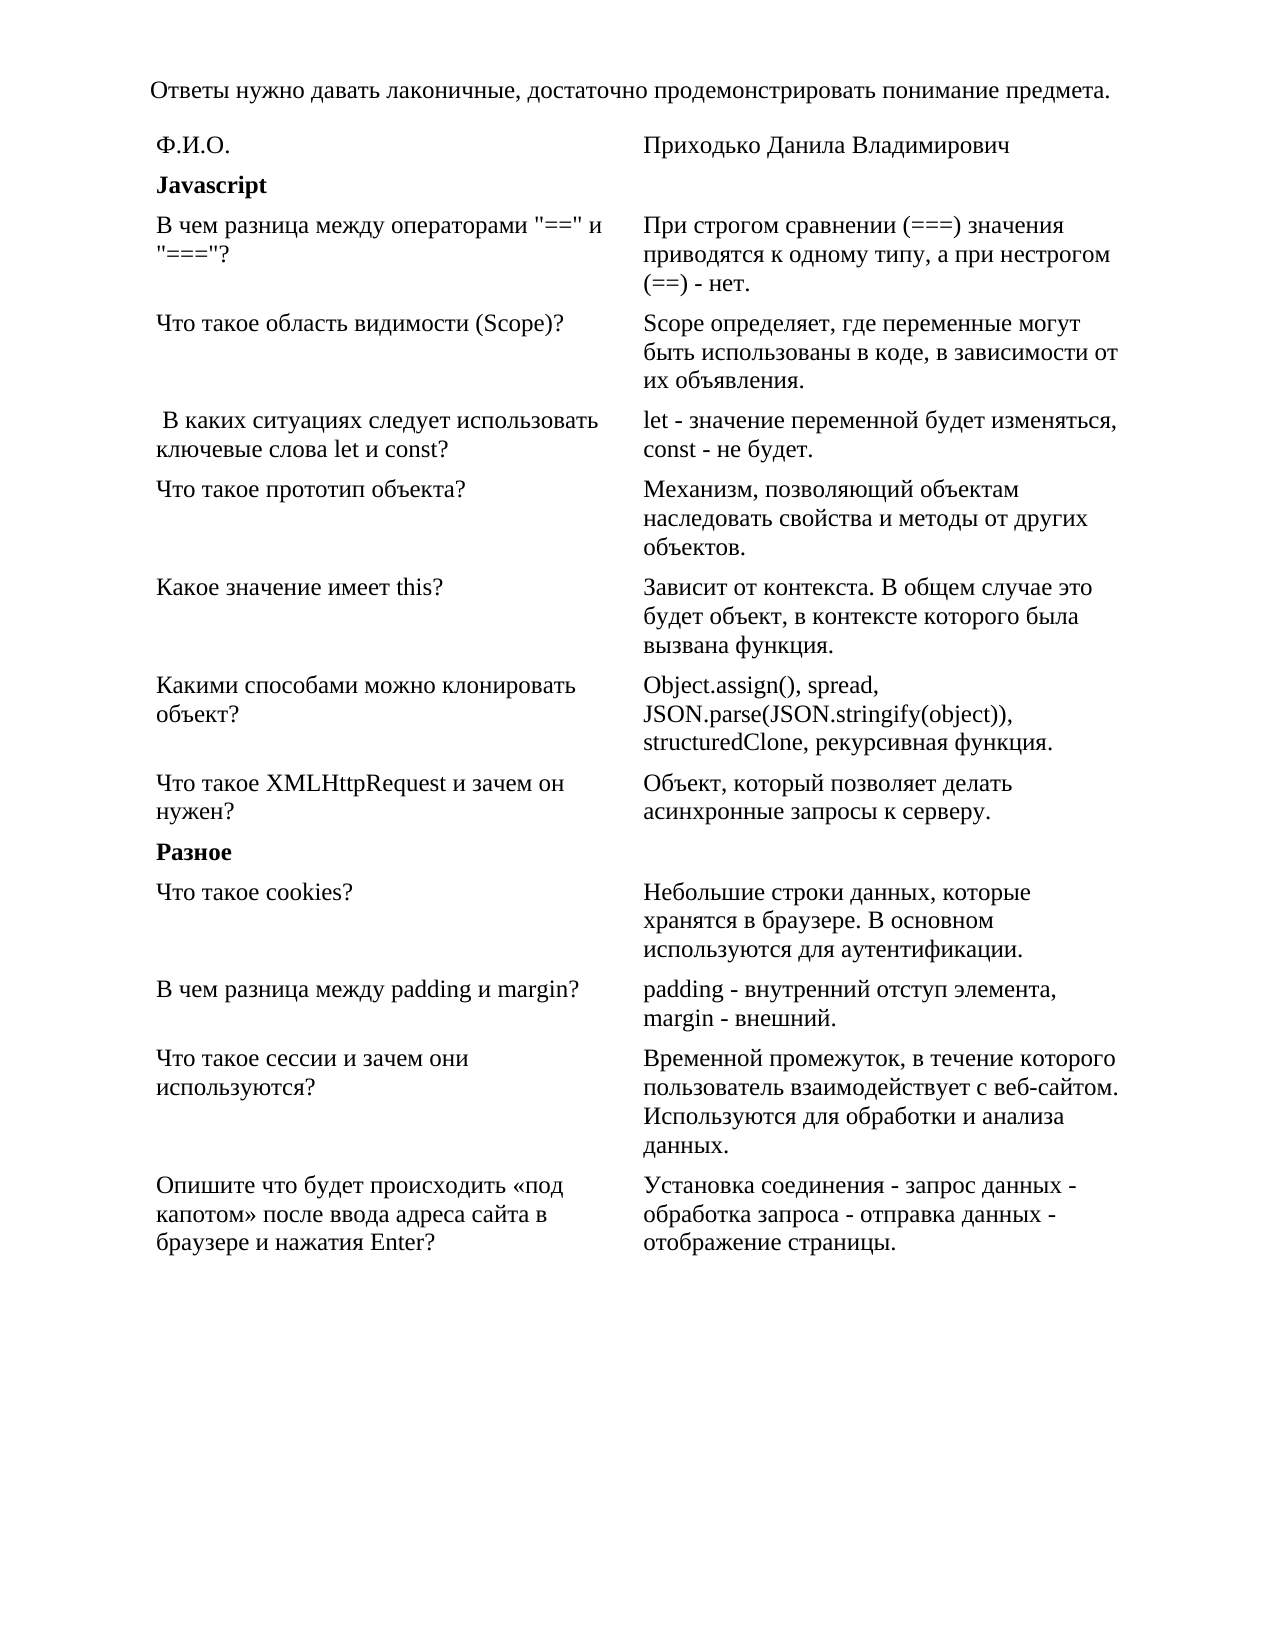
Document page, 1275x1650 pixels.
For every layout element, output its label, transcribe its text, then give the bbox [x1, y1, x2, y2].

table_cell Зависит от контекста. В общем случае это будет объект, в контексте которого была вызвана функция. [638, 567, 1125, 664]
table_cell Что такое сессии и зачем они используются? [150, 1038, 637, 1164]
table_cell Объект, который позволяет делать асинхронные запросы к серверу. [638, 762, 1125, 831]
table_header Ф.И.О. [150, 124, 637, 164]
table_cell let - значение переменной будет изменяться, const - не будет. [638, 400, 1125, 469]
table_cell Установка соединения - запрос данных - обработка запроса - отправка данных - отображение страницы. [638, 1164, 1125, 1262]
table_cell Опишите что будет происходить «под капотом» после ввода адреса сайта в браузере и нажатия Enter? [150, 1164, 637, 1262]
table_cell В чем разница между операторами "==" и "==="? [150, 205, 637, 302]
table_cell Механизм, позволяющий объектам наследовать свойства и методы от других объектов. [638, 469, 1125, 567]
table_cell Scope определяет, где переменные могут быть использованы в коде, в зависимости от их объявления. [638, 302, 1125, 400]
table_cell При строгом сравнении (===) значения приводятся к одному типу, а при нестрогом (==) - нет. [638, 205, 1125, 302]
table_cell Что такое область видимости (Scope)? [150, 302, 637, 400]
table_cell В чем разница между padding и margin? [150, 969, 637, 1038]
table_cell Что такое XMLHttpRequest и зачем он нужен? [150, 762, 637, 831]
table_cell Разное [150, 831, 637, 871]
text Ответы нужно давать лаконичные, достаточно продемонстрировать понимание предмета. [150, 75, 1125, 104]
table_cell Object.assign(), spread, JSON.parse(JSON.stringify(object)), structuredClone, рекурсивная функция. [638, 664, 1125, 762]
table_cell Какое значение имеет this? [150, 567, 637, 664]
table_cell Что такое прототип объекта? [150, 469, 637, 567]
table_cell Небольшие строки данных, которые хранятся в браузере. В основном используются для аутентификации. [638, 871, 1125, 969]
table_header Приходько Данила Владимирович [638, 124, 1125, 164]
table_cell Javascript [150, 164, 637, 204]
table_cell Что такое cookies? [150, 871, 637, 969]
table_cell В каких ситуациях следует использовать ключевые слова let и const? [150, 400, 637, 469]
table_cell padding - внутренний отступ элемента, margin - внешний. [638, 969, 1125, 1038]
table_cell Временной промежуток, в течение которого пользователь взаимодействует с веб-сайтом. Используются для обработки и анализа данных. [638, 1038, 1125, 1164]
table_cell Какими способами можно клонировать объект? [150, 664, 637, 762]
